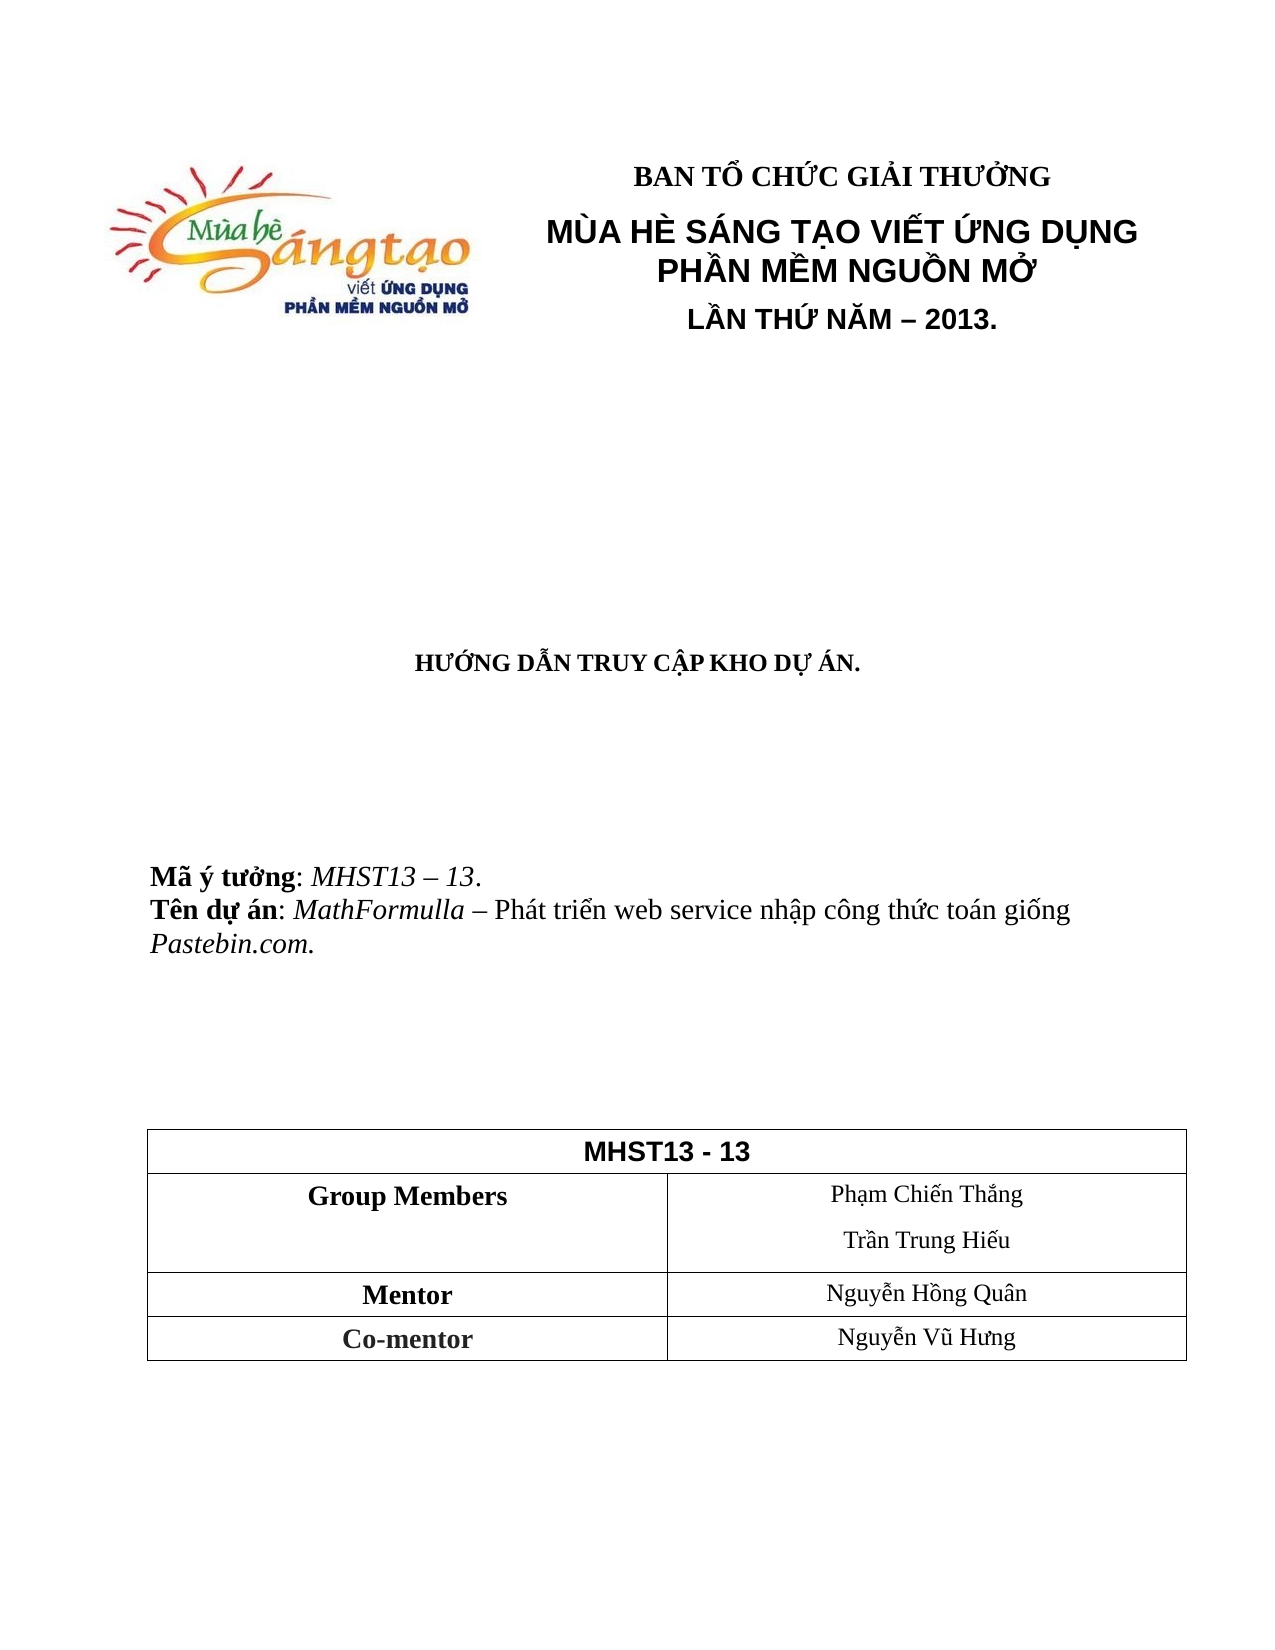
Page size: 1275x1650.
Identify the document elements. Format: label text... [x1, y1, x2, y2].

table_header MHST13 - 13 [148, 1130, 1186, 1173]
picture [103, 150, 499, 341]
text Mã ý tưởng: MHST13 – 13. [150, 859, 1125, 892]
table_header [93, 150, 498, 508]
text Tên dự án: MathFormulla – Phát triển web service nhập công thức toán giống Pastebin.com. [150, 892, 1125, 959]
table_cell Phạm Chiến Thắng Trần Trung Hiếu [668, 1174, 1186, 1272]
table_cell Co-mentor [148, 1317, 667, 1360]
table_cell Mentor [148, 1273, 667, 1316]
table_cell Nguyễn Vũ Hưng [668, 1317, 1186, 1360]
table_cell Group Members [148, 1174, 667, 1272]
table_header BAN TỔ CHỨC GIẢI THƯỞNG MÙA HÈ SÁNG TẠO VIẾT ỨNG DỤNG PHẦN MỀM NGUỒN MỞ LẦN THỨ NĂM – 2013. [498, 150, 1186, 508]
text HƯỚNG DẪN TRUY CẬP KHO DỰ ÁN. [150, 648, 1125, 677]
table_cell Nguyễn Hồng Quân [668, 1273, 1186, 1316]
